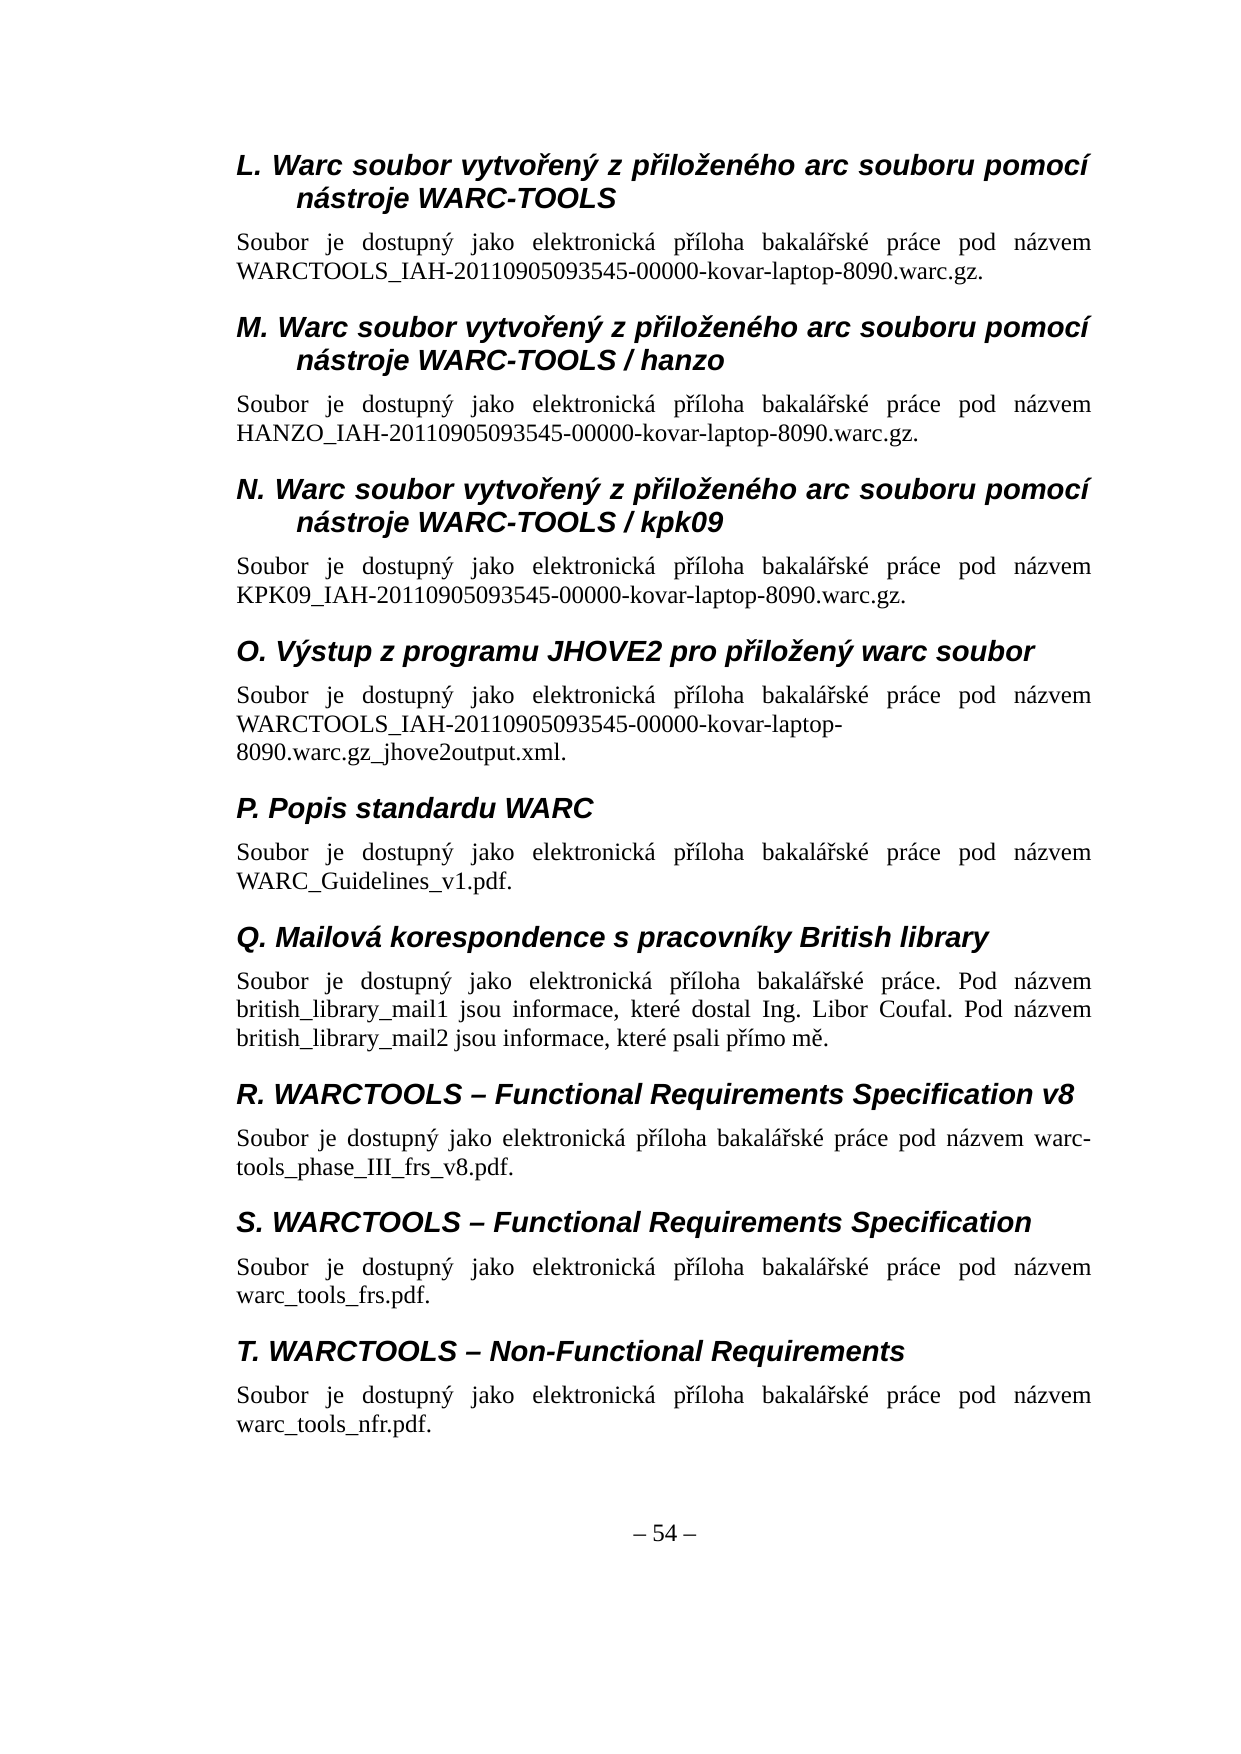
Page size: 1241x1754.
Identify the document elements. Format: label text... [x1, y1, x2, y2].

subtitle O. Výstup z programu JHOVE2 pro přiložený warc soubor [236, 634, 1093, 667]
text Soubor je dostupný jako elektronická příloha bakalářské práce pod názvem warc_tools_frs.pdf. [236, 1252, 1093, 1309]
text Soubor je dostupný jako elektronická příloha bakalářské práce pod názvem WARC_Guidelines_v1.pdf. [236, 837, 1093, 895]
subtitle P. Popis standardu WARC [236, 791, 1093, 825]
text Soubor je dostupný jako elektronická příloha bakalářské práce pod názvem WARCTOOLS_IAH-20110905093545-00000-kovar-laptop-8090.warc.gz_jhove2output.xml. [236, 680, 1093, 766]
text Soubor je dostupný jako elektronická příloha bakalářské práce. Pod názvem british_library_mail1 jsou informace, které dostal Ing. Libor Coufal. Pod názvem british_library_mail2 jsou informace, které psali přímo mě. [236, 966, 1093, 1052]
subtitle S. WARCTOOLS – Functional Requirements Specification [236, 1206, 1093, 1239]
text Soubor je dostupný jako elektronická příloha bakalářské práce pod názvem WARCTOOLS_IAH-20110905093545-00000-kovar-laptop-8090.warc.gz. [236, 227, 1093, 285]
text Soubor je dostupný jako elektronická příloha bakalářské práce pod názvem HANZO_IAH-20110905093545-00000-kovar-laptop-8090.warc.gz. [236, 389, 1093, 447]
text Soubor je dostupný jako elektronická příloha bakalářské práce pod názvem warc_tools_nfr.pdf. [236, 1380, 1093, 1438]
subtitle Q. Mailová korespondence s pracovníky British library [236, 920, 1093, 953]
subtitle L. Warc soubor vytvořený z přiloženého arc souboru pomocí nástroje WARC-TOOLS [236, 148, 1093, 215]
text Soubor je dostupný jako elektronická příloha bakalářské práce pod názvem KPK09_IAH-20110905093545-00000-kovar-laptop-8090.warc.gz. [236, 551, 1093, 609]
subtitle R. WARCTOOLS – Functional Requirements Specification v8 [236, 1077, 1093, 1111]
subtitle N. Warc soubor vytvořený z přiloženého arc souboru pomocí nástroje WARC-TOOLS / kpk09 [236, 472, 1093, 539]
subtitle T. WARCTOOLS – Non-Functional Requirements [236, 1334, 1093, 1368]
subtitle M. Warc soubor vytvořený z přiloženého arc souboru pomocí nástroje WARC-TOOLS / hanzo [236, 310, 1093, 377]
text Soubor je dostupný jako elektronická příloha bakalářské práce pod názvem warc-tools_phase_III_frs_v8.pdf. [236, 1123, 1093, 1181]
